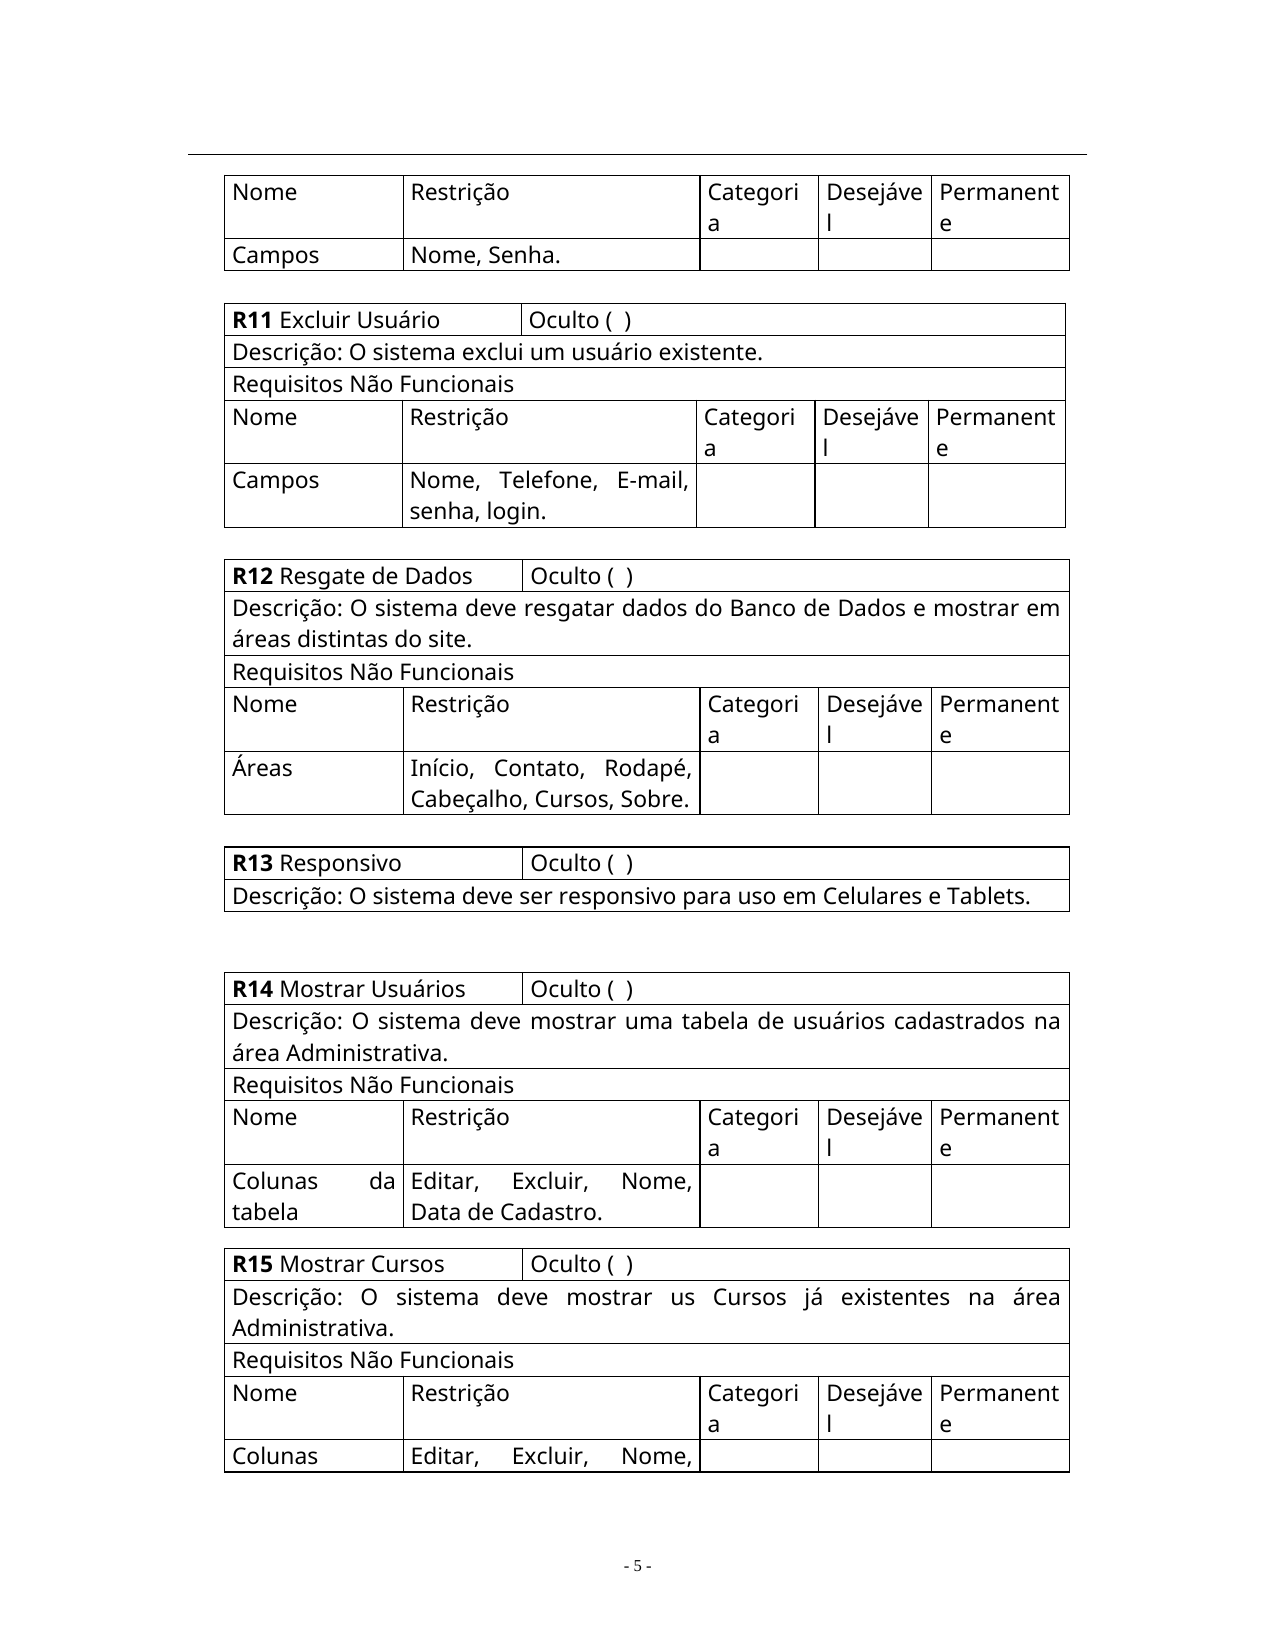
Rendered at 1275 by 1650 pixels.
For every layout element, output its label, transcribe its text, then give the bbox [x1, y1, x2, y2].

table_cell Nome [225, 688, 403, 751]
table_cell Descrição: O sistema deve resgatar dados do Banco de Dados e mostrar em áreas distintas do site. [225, 592, 1069, 655]
table_cell Desejável [819, 688, 931, 751]
table_cell [932, 1165, 1069, 1227]
table_cell Editar, Excluir, Nome, [404, 1440, 699, 1471]
table_cell Categoria [701, 1377, 818, 1439]
table_cell Requisitos Não Funcionais [225, 368, 1065, 399]
table_cell Descrição: O sistema deve ser responsivo para uso em Celulares e Tablets. [225, 880, 1069, 911]
table_header R13 Responsivo [225, 848, 522, 879]
table_cell Nome [225, 176, 403, 238]
table_cell [816, 464, 928, 527]
table_cell Colunas [225, 1440, 403, 1471]
table_cell Nome, Senha. [404, 239, 699, 270]
table_cell [701, 239, 818, 270]
table_cell Desejável [816, 401, 928, 463]
table_cell [819, 1440, 931, 1471]
table_cell Desejável [819, 176, 931, 238]
table_cell Áreas [225, 752, 403, 814]
table_header R15 Mostrar Cursos [225, 1249, 522, 1280]
table_cell Permanente [932, 1377, 1069, 1439]
table_cell Restrição [404, 688, 699, 751]
table_cell [701, 752, 818, 814]
table_header Oculto ( ) [523, 973, 1069, 1004]
table_cell Categoria [701, 1101, 818, 1164]
table_header Oculto ( ) [523, 848, 1069, 879]
table_cell [697, 464, 814, 527]
table_cell Requisitos Não Funcionais [225, 1344, 1069, 1376]
table_cell Categoria [701, 688, 818, 751]
table_cell Requisitos Não Funcionais [225, 1069, 1069, 1100]
table_cell Descrição: O sistema deve mostrar us Cursos já existentes na área Administrativa. [225, 1281, 1069, 1343]
table_header R11 Excluir Usuário [225, 304, 521, 335]
table_cell [929, 464, 1065, 527]
table_cell Descrição: O sistema deve mostrar uma tabela de usuários cadastrados na área Administrativa. [225, 1005, 1069, 1068]
table_cell Restrição [404, 1377, 699, 1439]
table_cell Restrição [403, 401, 696, 463]
table_cell Desejável [819, 1101, 931, 1164]
table_cell [819, 1165, 931, 1227]
table_cell [819, 752, 931, 814]
table_cell Editar, Excluir, Nome, Data de Cadastro. [404, 1165, 699, 1227]
table_cell [932, 239, 1069, 270]
table_cell Requisitos Não Funcionais [225, 656, 1069, 687]
table_cell Restrição [404, 176, 699, 238]
table_cell Colunas da tabela [225, 1165, 403, 1227]
table_cell Permanente [932, 1101, 1069, 1164]
table_cell Permanente [932, 176, 1069, 238]
table_cell [932, 752, 1069, 814]
table_cell Permanente [932, 688, 1069, 751]
table_header Oculto ( ) [522, 304, 1065, 335]
table_cell Categoria [701, 176, 818, 238]
table_cell Nome [225, 1101, 403, 1164]
table_cell Nome, Telefone, E-mail, senha, login. [403, 464, 696, 527]
table_cell Nome [225, 401, 402, 463]
table_cell Início, Contato, Rodapé, Cabeçalho, Cursos, Sobre. [404, 752, 699, 814]
table_cell [819, 239, 931, 270]
table_cell Campos [225, 239, 403, 270]
table_cell Nome [225, 1377, 403, 1439]
table_cell Desejável [819, 1377, 931, 1439]
table_header Oculto ( ) [523, 1249, 1069, 1280]
table_header R14 Mostrar Usuários [225, 973, 522, 1004]
table_cell Categoria [697, 401, 814, 463]
table_header Oculto ( ) [523, 560, 1069, 591]
table_cell Campos [225, 464, 402, 527]
table_cell [932, 1440, 1069, 1471]
table_cell Descrição: O sistema exclui um usuário existente. [225, 336, 1065, 367]
table_cell [701, 1165, 818, 1227]
table_cell [701, 1440, 818, 1471]
table_header R12 Resgate de Dados [225, 560, 522, 591]
table_cell Restrição [404, 1101, 699, 1164]
table_cell Permanente [929, 401, 1065, 463]
